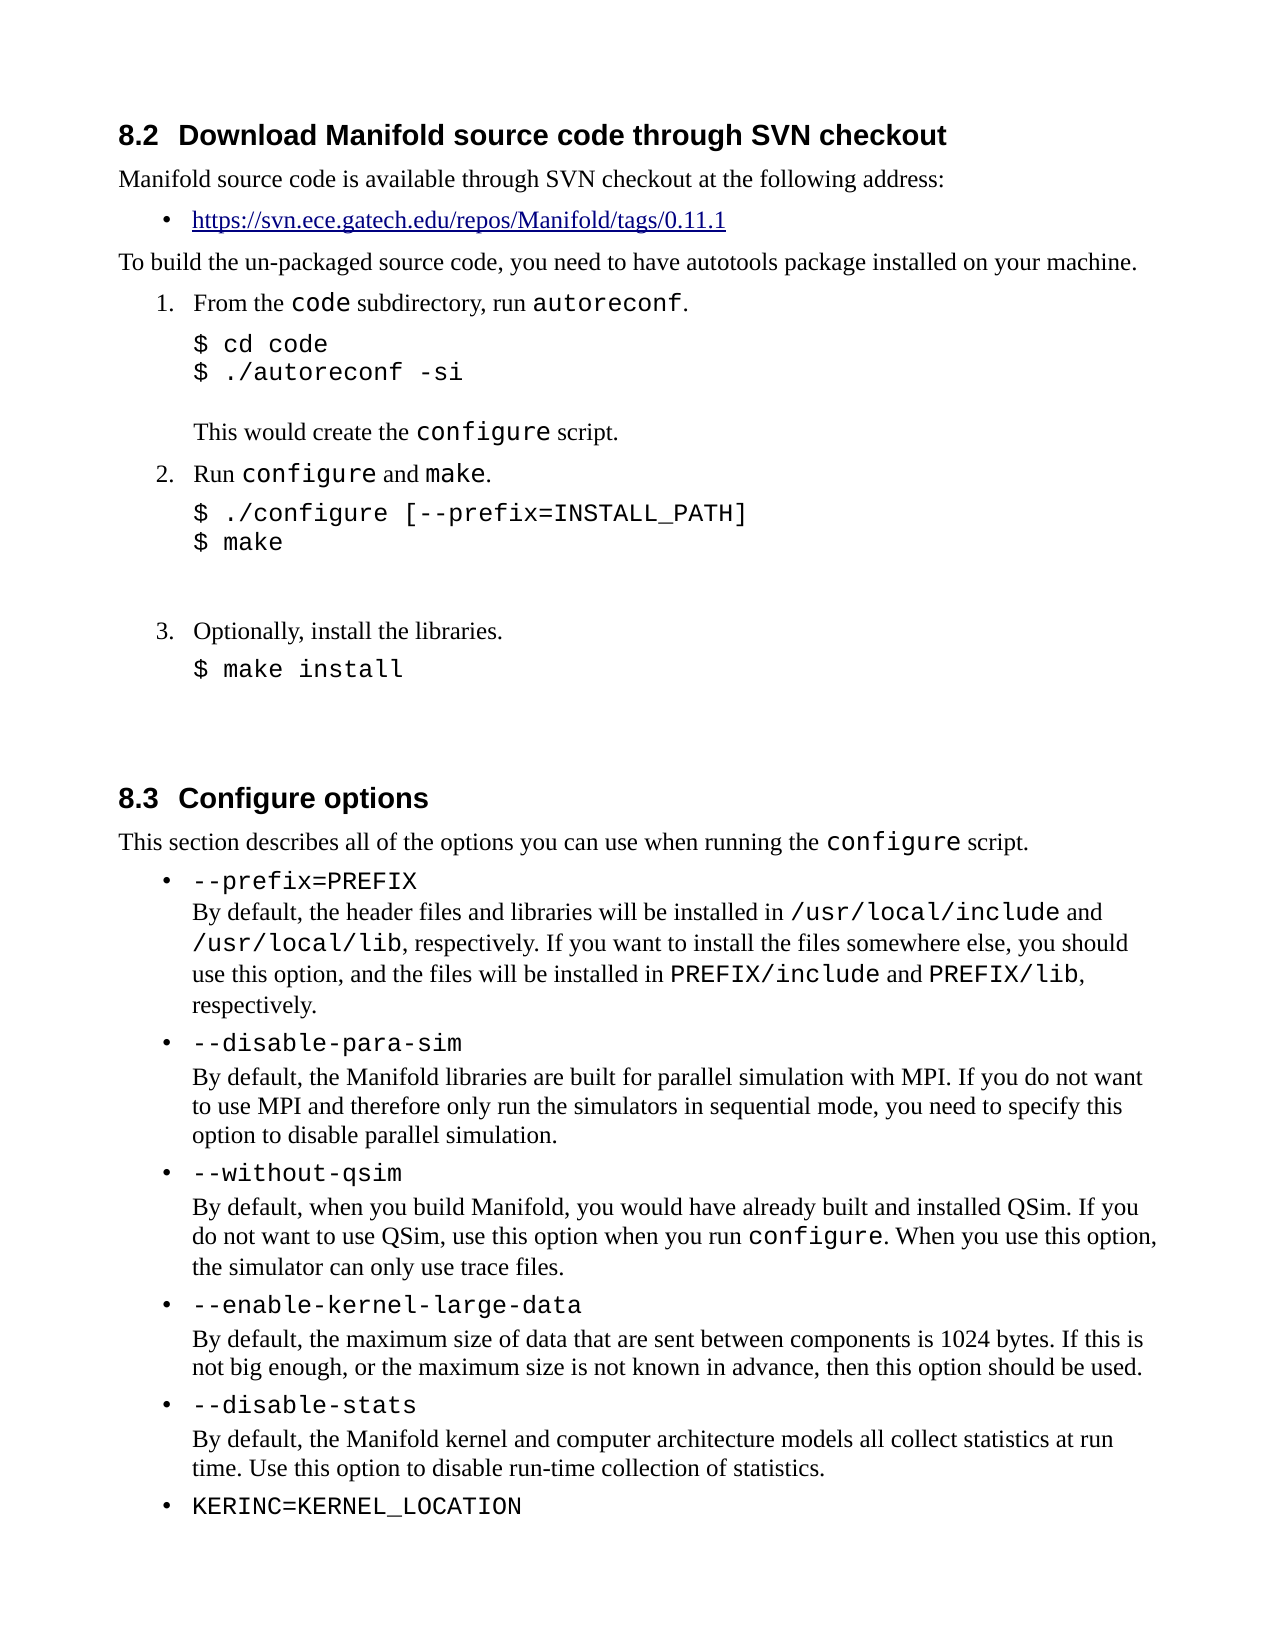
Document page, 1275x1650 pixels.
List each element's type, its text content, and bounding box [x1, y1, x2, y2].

list $ cd code [156, 331, 1157, 359]
subtitle Configure options [118, 781, 1157, 815]
text To build the un-packaged source code, you need to have autotools package installed on your machine. [118, 247, 1157, 275]
list KERINC=KERNEL_LOCATION [162, 1494, 1157, 1522]
list $ ./configure [--prefix=INSTALL_PATH] [156, 501, 1157, 529]
list --disable-para-sim [162, 1031, 1157, 1059]
list --without-qsim [162, 1161, 1157, 1189]
list This would create the configure script. [156, 417, 1157, 447]
list By default, the maximum size of data that are sent between components is 1024 bytes. If this is not big enough, or the maximum size is not known in advance, then this option should be used. [162, 1324, 1157, 1381]
list By default, the Manifold libraries are built for parallel simulation with MPI. If you do not want to use MPI and therefore only run the simulators in sequential mode, you need to specify this option to disable parallel simulation. [162, 1062, 1157, 1149]
list By default, the Manifold kernel and computer architecture models all collect statistics at run time. Use this option to disable run-time collection of statistics. [162, 1424, 1157, 1482]
list From the code subdirectory, run autoreconf. [156, 288, 1157, 319]
list $ ./autoreconf -si [156, 359, 1157, 388]
list $ make [156, 529, 1157, 558]
list --prefix=PREFIX By default, the header files and libraries will be installed in /usr/local/include and /usr/local/lib, respectively. If you want to install the files somewhere else, you should use this option, and the files will be installed in PREFIX/include and PREFIX/lib, respectively. [162, 869, 1157, 1018]
list Optionally, install the libraries. [156, 616, 1157, 644]
text Manifold source code is available through SVN checkout at the following address: [118, 164, 1157, 193]
list Run configure and make. [156, 459, 1157, 488]
list --disable-stats [162, 1393, 1157, 1421]
text This section describes all of the options you can use when running the configure script. [118, 827, 1157, 856]
subtitle Download Manifold source code through SVN checkout [118, 118, 1157, 152]
list --enable-kernel-large-data [162, 1292, 1157, 1321]
list https://svn.ece.gatech.edu/repos/Manifold/tags/0.11.1 [162, 205, 1157, 234]
list $ make install [156, 657, 1157, 685]
list By default, when you build Manifold, you would have already built and installed QSim. If you do not want to use QSim, use this option when you run configure. When you use this option, the simulator can only use trace files. [162, 1192, 1157, 1280]
